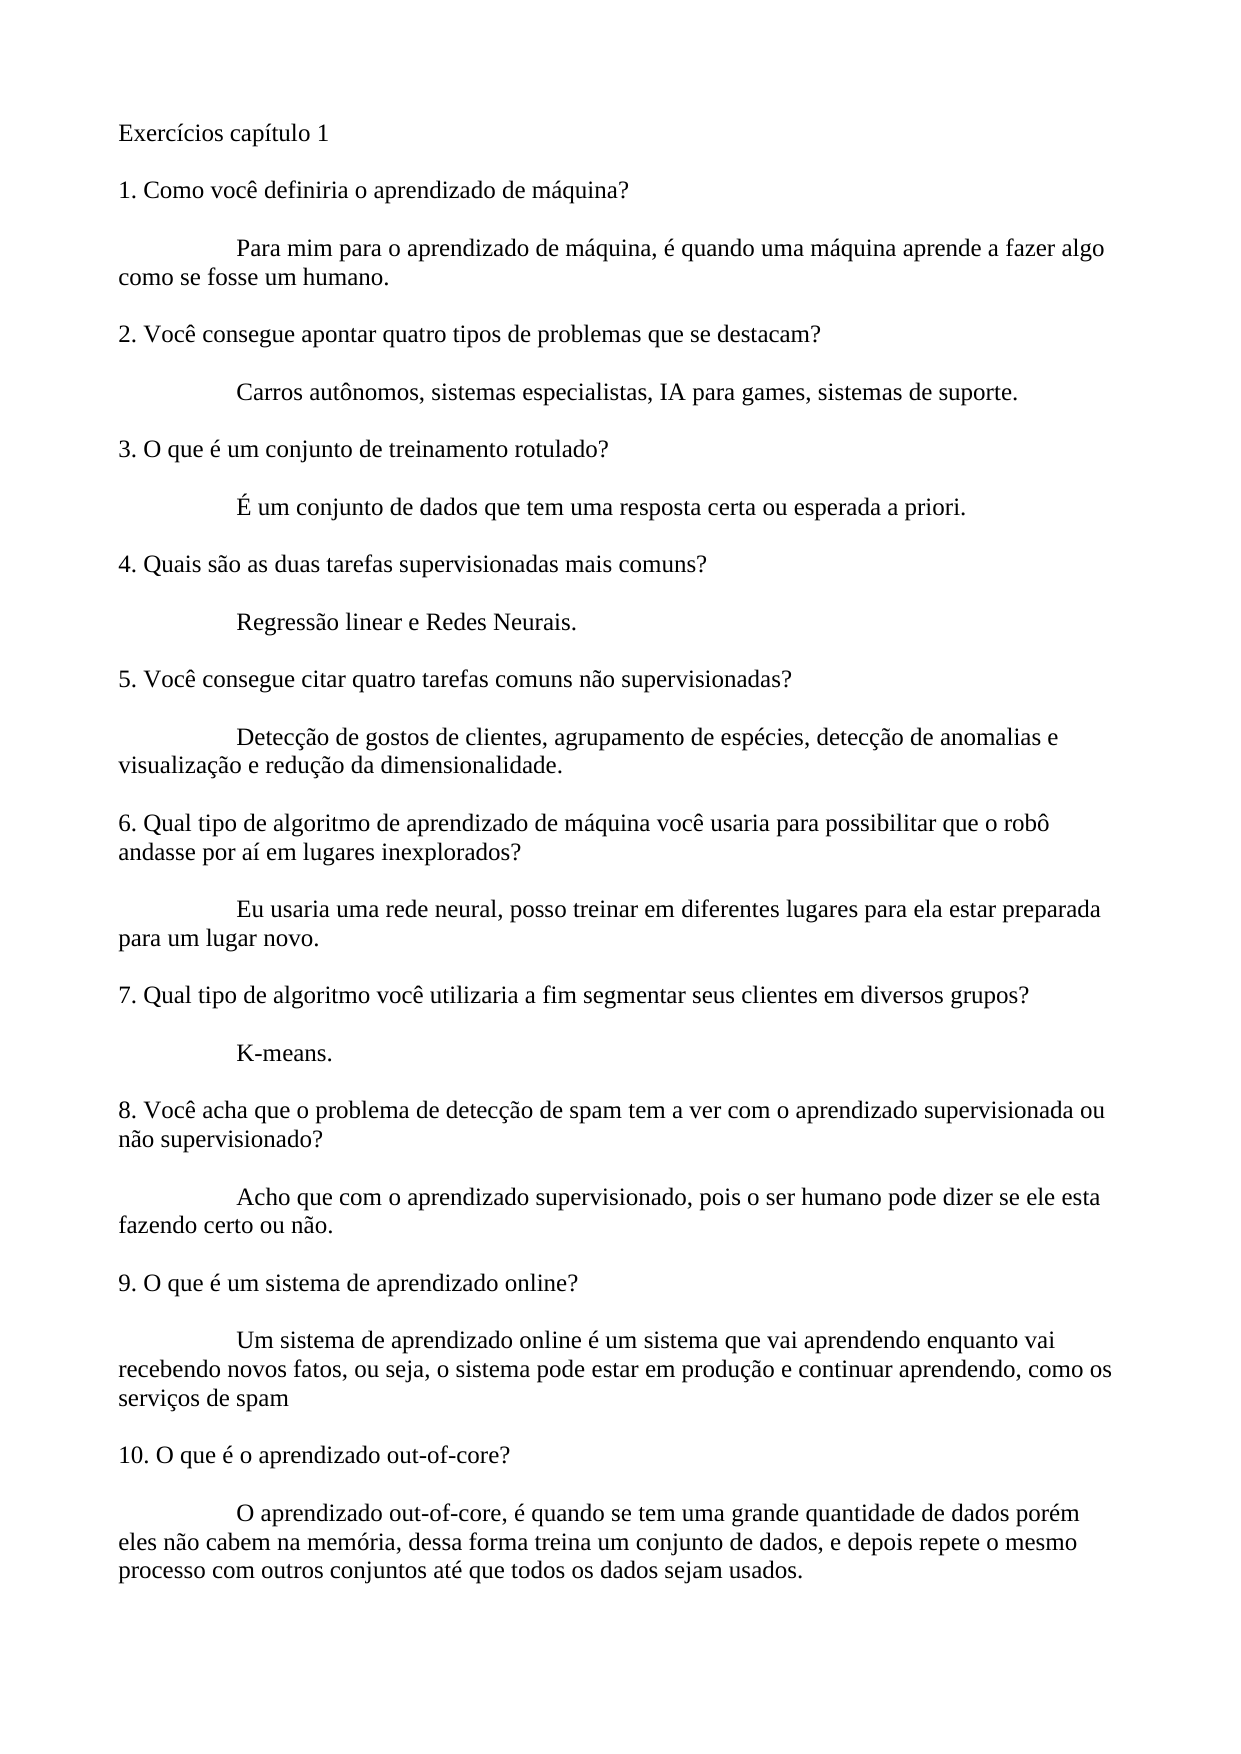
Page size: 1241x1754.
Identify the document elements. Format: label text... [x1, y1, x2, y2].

text O aprendizado out-of-core, é quando se tem uma grande quantidade de dados porém eles não cabem na memória, dessa forma treina um conjunto de dados, e depois repete o mesmo processo com outros conjuntos até que todos os dados sejam usados. [118, 1498, 1122, 1584]
text Acho que com o aprendizado supervisionado, pois o ser humano pode dizer se ele esta fazendo certo ou não. [118, 1182, 1122, 1239]
text 6. Qual tipo de algoritmo de aprendizado de máquina você usaria para possibilitar que o robô andasse por aí em lugares inexplorados? [118, 808, 1122, 866]
text 7. Qual tipo de algoritmo você utilizaria a fim segmentar seus clientes em diversos grupos? [118, 981, 1122, 1009]
text 8. Você acha que o problema de detecção de spam tem a ver com o aprendizado supervisionada ou não supervisionado? [118, 1096, 1122, 1153]
text Para mim para o aprendizado de máquina, é quando uma máquina aprende a fazer algo como se fosse um humano. [118, 233, 1122, 291]
text Detecção de gostos de clientes, agrupamento de espécies, detecção de anomalias e visualização e redução da dimensionalidade. [118, 722, 1122, 779]
text Regressão linear e Redes Neurais. [118, 607, 1122, 636]
text Carros autônomos, sistemas especialistas, IA para games, sistemas de suporte. [118, 377, 1122, 406]
text 10. O que é o aprendizado out-of-core? [118, 1441, 1122, 1469]
text É um conjunto de dados que tem uma resposta certa ou esperada a priori. [118, 492, 1122, 521]
text 3. O que é um conjunto de treinamento rotulado? [118, 434, 1122, 463]
text 9. O que é um sistema de aprendizado online? [118, 1268, 1122, 1297]
text 4. Quais são as duas tarefas supervisionadas mais comuns? [118, 549, 1122, 578]
text 2. Você consegue apontar quatro tipos de problemas que se destacam? [118, 319, 1122, 348]
text Eu usaria uma rede neural, posso treinar em diferentes lugares para ela estar preparada para um lugar novo. [118, 894, 1122, 952]
text 1. Como você definiria o aprendizado de máquina? [118, 176, 1122, 204]
text Um sistema de aprendizado online é um sistema que vai aprendendo enquanto vai recebendo novos fatos, ou seja, o sistema pode estar em produção e continuar aprendendo, como os serviços de spam [118, 1326, 1122, 1412]
text Exercícios capítulo 1 [118, 118, 1122, 147]
text K-means. [118, 1038, 1122, 1067]
text 5. Você consegue citar quatro tarefas comuns não supervisionadas? [118, 664, 1122, 693]
